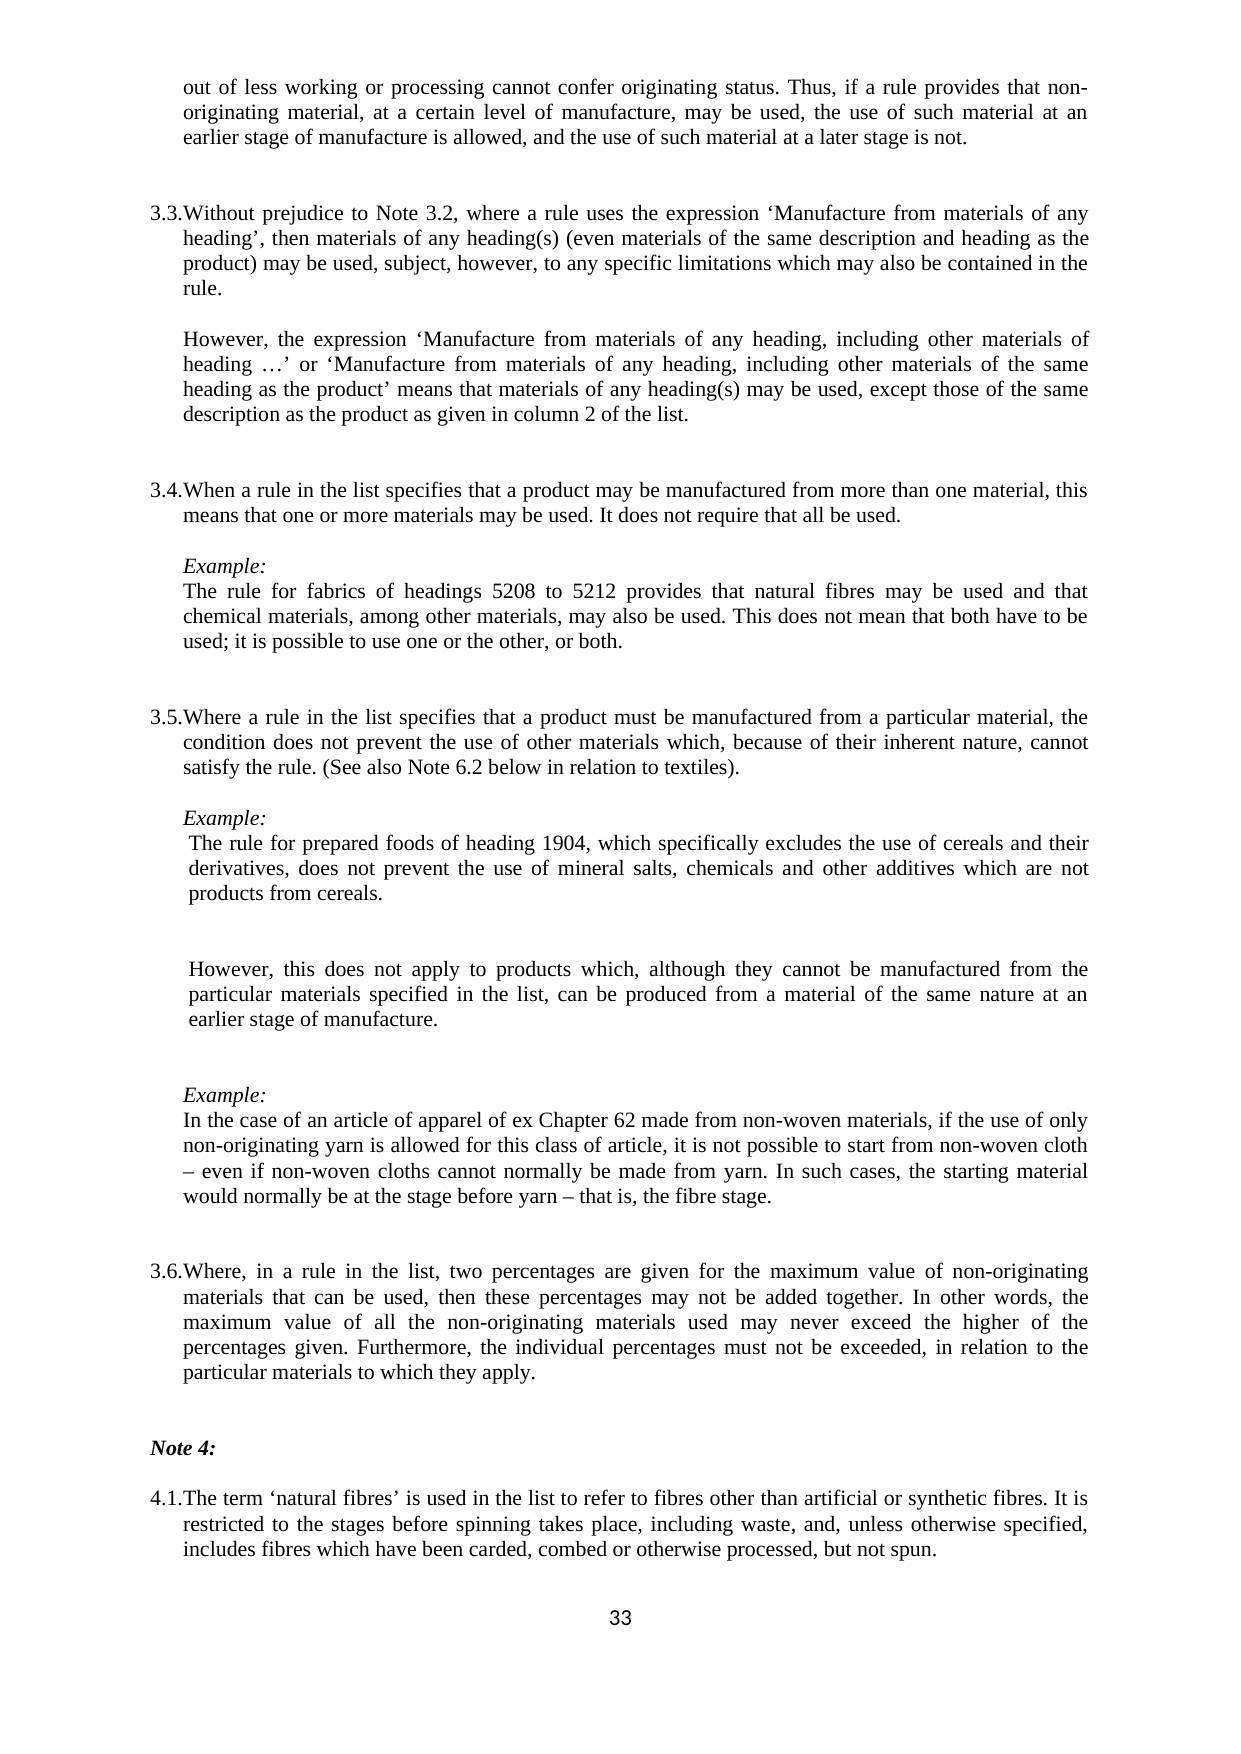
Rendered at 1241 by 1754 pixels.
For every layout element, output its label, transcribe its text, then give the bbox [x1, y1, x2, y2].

table_header The rule in the list represents the minimum amount of working or processing required, and the carrying-out of more working or processing also confers originating status; conversely, the carrying-out of less working or processing cannot confer originating status. Thus, if a rule provides that non-originating material, at a certain level of manufacture, may be used, the use of such material at an earlier stage of manufacture is allowed, and the use of such material at a later stage is not. [183, 74, 1090, 200]
table_header Where, in a rule in the list, two percentages are given for the maximum value of non-originating materials that can be used, then these percentages may not be added together. In other words, the maximum value of all the non-originating materials used may never exceed the higher of the percentages given. Furthermore, the individual percentages must not be exceeded, in relation to the particular materials to which they apply. [183, 1259, 1090, 1435]
table_header [183, 830, 188, 956]
table_header Without prejudice to Note 3.2, where a rule uses the expression ‘Manufacture from materials of any heading’, then materials of any heading(s) (even materials of the same description and heading as the product) may be used, subject, however, to any specific limitations which may also be contained in the rule. However, the expression ‘Manufacture from materials of any heading, including other materials of heading …’ or ‘Manufacture from materials of any heading, including other materials of the same heading as the product’ means that materials of any heading(s) may be used, except those of the same description as the product as given in column 2 of the list. [183, 200, 1090, 477]
table_header 3.5. [150, 704, 183, 1258]
table_header Where a rule in the list specifies that a product must be manufactured from a particular material, the condition does not prevent the use of other materials which, because of their inherent nature, cannot satisfy the rule. (See also Note 6.2 below in relation to textiles). Example: Example: In the case of an article of apparel of ex Chapter 62 made from non-woven materials, if the use of only non-originating yarn is allowed for this class of article, it is not possible to start from non-woven cloth – even if non-woven cloths cannot normally be made from yarn. In such cases, the starting material would normally be at the stage before yarn – that is, the fibre stage. [183, 1082, 1090, 1258]
table_header The term ‘natural fibres’ is used in the list to refer to fibres other than artificial or synthetic fibres. It is restricted to the stages before spinning takes place, including waste, and, unless otherwise specified, includes fibres which have been carded, combed or otherwise processed, but not spun. [183, 1485, 1090, 1586]
table_header When a rule in the list specifies that a product may be manufactured from more than one material, this means that one or more materials may be used. It does not require that all be used. Example: The rule for fabrics of headings 5208 to 5212 provides that natural fibres may be used and that chemical materials, among other materials, may also be used. This does not mean that both have to be used; it is possible to use one or the other, or both. [183, 477, 1090, 704]
table_header 3.4. [150, 477, 183, 704]
table_header 3.6. [150, 1259, 183, 1435]
table_header 4.1. [150, 1485, 183, 1586]
table_header [183, 956, 188, 1082]
text Note 4: [150, 1435, 1090, 1460]
table_header The rule for prepared foods of heading 1904, which specifically excludes the use of cereals and their derivatives, does not prevent the use of mineral salts, chemicals and other additives which are not products from cereals. [188, 830, 1090, 956]
table_header 3.3. [150, 200, 183, 477]
table_header Where a rule in the list specifies that a product must be manufactured from a particular material, the condition does not prevent the use of other materials which, because of their inherent nature, cannot satisfy the rule. (See also Note 6.2 below in relation to textiles). Example: Example: In the case of an article of apparel of ex Chapter 62 made from non-woven materials, if the use of only non-originating yarn is allowed for this class of article, it is not possible to start from non-woven cloth – even if non-woven cloths cannot normally be made from yarn. In such cases, the starting material would normally be at the stage before yarn – that is, the fibre stage. [183, 704, 1090, 830]
table_header 3.2. [150, 74, 183, 200]
table_header However, this does not apply to products which, although they cannot be manufactured from the particular materials specified in the list, can be produced from a material of the same nature at an earlier stage of manufacture. [188, 956, 1090, 1082]
